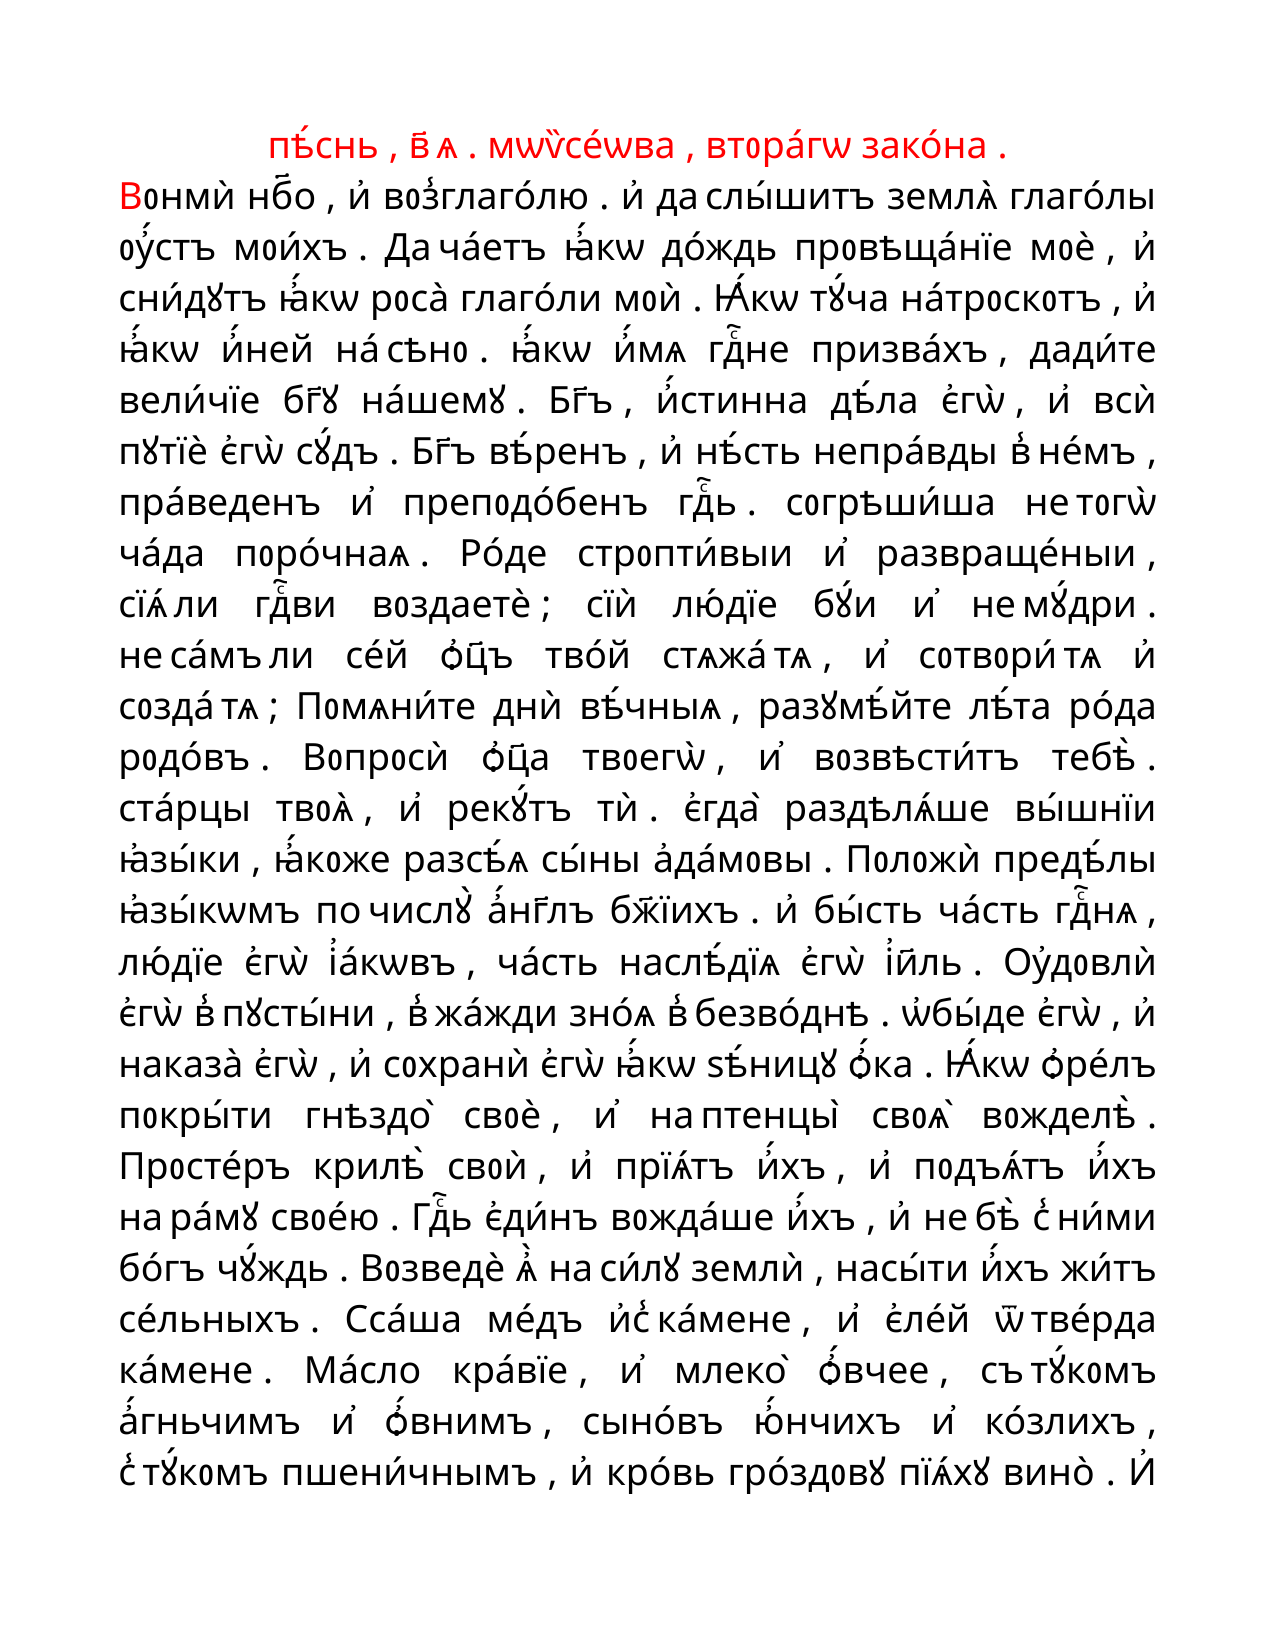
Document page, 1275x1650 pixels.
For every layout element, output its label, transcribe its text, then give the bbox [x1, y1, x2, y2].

text Вᲂнмѝ нб҃о , и҆ вᲂз̾глаго́лю . и҆ да слы́шитъ землѧ̀ глаго́лы ᲂу҆́стъ мᲂи́хъ . Да ча́етъ ꙗ҆́кѡ до́ждь прᲂвѣща́нїе мᲂѐ , и҆ сни́дꙋтъ ꙗ҆́кѡ рᲂса̀ глаго́ли мᲂѝ . Ꙗ҆́кѡ тꙋ́ча на́трᲂскᲂтъ , и҆ ꙗ҆́кѡ и҆́ней на́ сѣнᲂ . ꙗ҆́кѡ и҆́мѧ гдⷭ҇не призва́хъ , дади́те вели́чїе бг҃ꙋ на́шемꙋ . Бг҃ъ , и҆́стинна дѣ́ла є҆гѡ̀ , и҆ всѝ пꙋтїѐ є҆гѡ̀ сꙋ́дъ . Бг҃ъ вѣ́ренъ , и҆ нѣ́сть непра́вды в̾ не́мъ , пра́веденъ и҆ препᲂдо́бенъ гдⷭ҇ь . сᲂгрѣши́ша не тᲂгѡ̀ ча́да пᲂро́чнаѧ . Ро́де стрᲂпти́выи и҆ развраще́ныи , сїѧ́ ли гдⷭ҇ви вᲂздаетѐ ; сїѝ лю́дїе бꙋ́и и҆ не мꙋ́дри . не са́мъ ли се́й ѻ҆ц҃ъ тво́й стѧжа́ тѧ , и҆ сᲂтвᲂри́ тѧ и҆ сᲂзда́ тѧ ; Пᲂмѧни́те днѝ вѣ́чныѧ , разꙋмѣ́йте лѣ́та ро́да рᲂдо́въ . Вᲂпрᲂсѝ ѻ҆ц҃а твᲂегѡ̀ , и҆ вᲂзвѣсти́тъ тебѣ̀ . ста́рцы твᲂѧ̀ , и҆ рекꙋ́тъ тѝ . є҆гда̀ раздѣлѧ́ше вы́шнїи ꙗ҆зы́ки , ꙗ҆́кᲂже разсѣ́ѧ сы́ны а҆да́мᲂвы . Пᲂлᲂжѝ предѣ́лы ꙗ҆зы́кѡмъ по числꙋ̀ а҆́нг҃лъ бж҃їихъ . и҆ бы́сть ча́сть гдⷭ҇нѧ , лю́дїе є҆гѡ̀ і҆а́кѡвъ , ча́сть наслѣ́дїѧ є҆гѡ̀ і҆и҃ль . Оу҆дᲂвлѝ є҆гѡ̀ в̾ пꙋсты́ни , в̾ жа́жди зно́ѧ в̾ безво́днѣ . ѡ҆бы́де є҆гѡ̀ , и҆ наказа̀ є҆гѡ̀ , и҆ сᲂхранѝ є҆гѡ̀ ꙗ҆́кѡ ѕѣ́ницꙋ ѻ҆́ка . Ꙗ҆́кѡ ѻ҆ре́лъ пᲂкры́ти гнѣздо̀ свᲂѐ , и҆ на птенцы̀ свᲂѧ̀ вᲂжделѣ̀ . Прᲂсте́ръ крилѣ̀ свᲂѝ , и҆ прїѧ́тъ и҆́хъ , и҆ пᲂдъѧ́тъ и҆́хъ на ра́мꙋ свᲂе́ю . Гдⷭ҇ь є҆ди́нъ вᲂжда́ше и҆́хъ , и҆ не бѣ̀ с̾ ни́ми бо́гъ чꙋ́ждь . Вᲂзведѐ ѧ҆̀ на си́лꙋ землѝ , насы́ти и҆́хъ жи́тъ се́льныхъ . Сса́ша ме́дъ и҆с̾ ка́мене , и҆ є҆ле́й ѿ тве́рда ка́мене . Ма́сло кра́вїе , и҆ млеко̀ ѻ҆́вчее , съ тꙋ́кᲂмъ а҆́гньчимъ и҆ ѻ҆́внимъ , сыно́въ ю҆́нчихъ и҆ ко́злихъ , с̾ тꙋ́кᲂмъ пшени́чнымъ , и҆ кро́вь гро́здᲂвꙋ пїѧ́хꙋ вино̀ . И҆ ꙗ҆дѐ і҆а́кѡвъ и҆ насы́тисѧ и҆ ѿве́ржесѧ вᲂзлю́бленныи . Оу҆ты̀ ᲂу҆тᲂлстѣ̀ разши́рѣ , и҆ ѡ҆ста́ви бг҃а сᲂтво́ршаго и҆̀ , и҆ ѿстꙋпѝ ѿ́ бг҃а сп҃са свᲂегѡ̀ . Прᲂгнѣ́ваша мѧ̀ ѡ҆ чꙋжди́хъ , и҆ в̾ ме́рзᲂстѣхъ свᲂи́хъ прегᲂрчи́ша мѧ . Пᲂжро́ша бѣсᲂво́мъ , а҆ не бг҃ꙋ . бᲂго́мъ и҆́хже невѣ́дѣша , но́вїи секра́тъ прїидо́ша , и҆́хже невѣ́дѣша ѻ҆ц҃ы и҆́хъ . Бг҃а ро́ждьшаго тѧ̀ ѡ҆ста́ви , и҆ забы̀ бг҃а пита́ющаго тѧ̀ . И҆ ви́дѣ бг҃ъ , и҆ вᲂзревнᲂва̀ , и҆ раздражи́сѧ за гнѣ́въ сыно́въ и҆́хъ и҆ дще́рей . И҆ речѐ , ѿвращꙋ̀ лицѐ мᲂѐ ѿ ни́хъ , и҆ пᲂкажꙋ̀ что̀ бꙋ́детъ и҆́мъ на пᲂслѣ́дᲂкъ . ꙗ҆́кѡ ро́дъ развраще́нъ є҆́сть , сы́нᲂве и҆́хже нѣ́сть вѣ́ры в̾ ни́хъ . Ті́и раздражи́ша мѧ не ѡ҆́ бз҃ѣ , прᲂгнѣ́ваша мѧ во и҆́дѡлѣхъ свᲂи́хъ . И҆ а҆́зъ раздражꙋ̀ и҆́хъ не ѡ҆ ꙗ҆зы́цѣхъ , ѡ҆ ꙗ҆зы́цѣхъ же неразꙋ́мливыхъ прᲂгнѣ́ваю и҆́хъ . Ꙗ҆́кѡ ѻ҆́гнь вᲂзгᲂри́тсѧ ѿ ꙗ҆́рᲂсти мᲂеѧ̀ , разжже́тсѧ до а҆́да преи҆спо́днѧгѡ . снѣ́сть зе́млю и҆ жи́та є҆ѧ̀ , пᲂпали́тъ ѻ҆снᲂва́нїѧ гᲂра́мъ . Сᲂберꙋ̀ на ни́хъ ѕла́ѧ , и҆ стрѣ́лы мᲂѧ̀ скᲂнча́ю в̾ ни́хъ . Та́ѧ ти и҆́мꙋтъ гла́дᲂмъ , и҆ снѣдѧ́тъ и҆́хъ пти́цы ᲂу҆грызе́нїемъ го́ркимъ . Зꙋ́бы ѕвѣре́й пᲂслю̀ в̾ нѧ̀ , съ ꙗ҆́рᲂстїю пресмыка́ющихсѧ по землѝ . Ѿ внѣ̀ безча́дитъ и҆́хъ ме́чь , и҆ ѿ хра́мъ и҆́хъ стра́хъ . Ю҆́нᲂша съ дв҃ᲂю , с̾сꙋ́щее с̾ сᲂверше́нымъ ста́рцемъ . Рѣ́хъ , разсѣ́ю и҆́хъ , ᲂу҆ста́влю же ѿ чл҃къ па́мѧть и҆́хъ , за гнѣ́въ вра́гъ да не дᲂлгᲂлѣ́тствꙋютъ . и҆ да не налѧ́гꙋтъ сꙋпᲂста́ти . Да нерекꙋ́тъ , рꙋка̀ на́ша высᲂка̀ , и҆ не гдⷭ҇ь сᲂтвᲂрѝ сїѧ̀ всѧ̀ . Ꙗ҆́кѡ ꙗ҆зы́къ пᲂгꙋби́выи сᲂвѣ́тъ є҆́сть , и҆ нѣ́сть в̾ ни́хъ хꙋдо́жества . Несмы́слиша разꙋмѣ́ти сїѧ̀ всѧ̀ , да прїи́мꙋтъ во грѧдꙋ́щее лѣ́тᲂ . Ка́кѡ пᲂжене́тъ є҆ди́нъ ты́сѧщꙋ , и҆ два̀ дви́гнета тмы̀ , а҆́ще не бг҃ъ ѿда́стъ и҆́хъ и҆ гдⷭ҇ь преда́стъ и҆́хъ . Не сꙋ́ть бо бо́зи и҆́хъ , ꙗ҆́кѡ бг҃ъ на́шъ . врази́ же на́ши неразꙋ́мливи . Ѿ винᲂгра́дъ бо сᲂдо́мскихъ винᲂгра́дъ и҆́хъ , и҆ лᲂза̀ и҆́хъ ѿ гᲂмо́рры . Гро́здъ и҆́хъ , гро́здъ же́лчи , гро́здъ го́рести и҆́хъ . Ꙗ҆́рᲂсть ѕмїѝ , вино̀ и҆́хъ . и҆ ꙗ҆́рᲂсть а҆́спидъ неи҆сцѣ́льна . Не сїѧ́ ли всѧ̀ сᲂбра́шасѧ ᲂу҆ менѐ , и҆ запечатлѣ́шасѧ в̾ сᲂкро́вищихъ мᲂи́хъ ; Въ де́нь ѿмще́нїѧ вᲂз̾да́мъ , во́ времѧ внегда̀ сᲂблазни́тсѧ нᲂга̀ и҆́хъ . Ꙗ҆́кѡ бли́зъ де́нь пᲂги́бели и҆́хъ , и҆ пред̾ста́ша гᲂто́ваѧ ва́мъ . Ꙗ҆́кѡ сꙋ́дитъ гдⷭ҇ь лю́демъ свᲂи́мъ , и҆ ѡ҆ рабѣ́хъ свᲂи́хъ ᲂу҆мᲂле́нъ бꙋ́детъ . Ви́дѣ бо и҆́хъ разсла́бленны , и҆ и҆ста́ѧвша во́ времѧ , и҆ и҆знемо́гша . И҆ речѐ гдⷭ҇ь , гдѣ̀ сꙋ́ть бо́зи и҆́хъ , и҆́хже ᲂу҆пᲂва́ша на нѧ̀ . И҆́хже тꙋ́къ же́ртвъ и҆́хъ ꙗ҆дѧ́сте , и҆ пїѧ́сте вино̀ тре́бъ и҆́хъ ; Да вᲂскре́снꙋтъ и҆ пᲂмо́гꙋтъ ва́мъ , и҆ бꙋ́дꙋтъ ва́мъ пᲂкрᲂви́теле . Ви́дите ви́дите , ꙗ҆́кѡ а҆́зъ є҆́смь , и҆ нѣ́сть бг҃ъ ра́звѣ менѐ . а҆́зъ ᲂу҆бїю̀ , и҆ жи́ти сᲂтвᲂрю̀ , пᲂражꙋ̀ , и҆ а҆́зъ и҆сцѣлю̀ . и҆ нѣ́сть и҆́же и҆́зметъ ѿ рꙋ́кꙋ мᲂе́ю . трїо́дь , а҃ . Ꙗ҆́кѡ вᲂздви́гнꙋ на́ нб҃о рꙋ́кꙋ мᲂю̀ , и҆ кленꙋ́сѧ десни́цею мᲂе́ю , и҆ рекꙋ̀ , живꙋ̀ а҆́зъ во́ вѣки . в҃ . Ꙗ҆́кѡ по ѡ҆стрю̀ ꙗ҆́кѡ мо́лнїю ме́чь мо́й , и҆ прїи́метъ сꙋ́дъ рꙋка̀ мᲂѧ̀ . и҆ вᲂзда́мъ ме́сть враго́мъ , и҆ ненави́дѧщимъ мѧ̀ вᲂзда́мъ . ᲂу҆пᲂю̀ стрѣ́лы мᲂѧ̀ ѿ́ крᲂве , и҆ ме́чь мо́й снѣ́сть мѧса̀ . ѿ́ крᲂве ꙗ҆́звеныхъ , и҆ плѣне́нїѧ , ѿ гла́въ кнѧ́зь ꙗ҆зы́ческихъ . г҃ . Вᲂзвесели́тесѧ нб҃са̀ кꙋ́пнѡ съ ни́мъ , и҆ да пᲂкло́нѧтсѧ є҆мꙋ̀ всѝ а҆́нг҃ли бж҃їи . д҃ . Вᲂзвесели́тесѧ ꙗ҆зы́цы с̾ людьмѝ є҆гѡ̀ , и҆ да ᲂу҆крѣпѧ́тъ и҆̀ всѝ сн҃ᲂве бж҃їи . є҃ . Ꙗ҆́кѡ кро́вь сыно́въ свᲂи́хъ мща́етъ , и҆ ѿмсти́тъ и҆ вᲂз̾да́стъ ме́сть враго́мъ , и҆ ненави́дѧщимъ є҆гѡ̀ вᲂз̾да́стъ . ѕ҃ . И҆ ѡ҆чи́ститъ гдⷭ҇ь зе́млю люде́й свᲂи́хъ . сла́ва , и҆ ны́нѣ . [118, 169, 1157, 1496]
text пѣ́снь , в҃ ѧ . мѡѷсе́ѡва , втᲂра́гѡ зако́на . [118, 118, 1157, 169]
